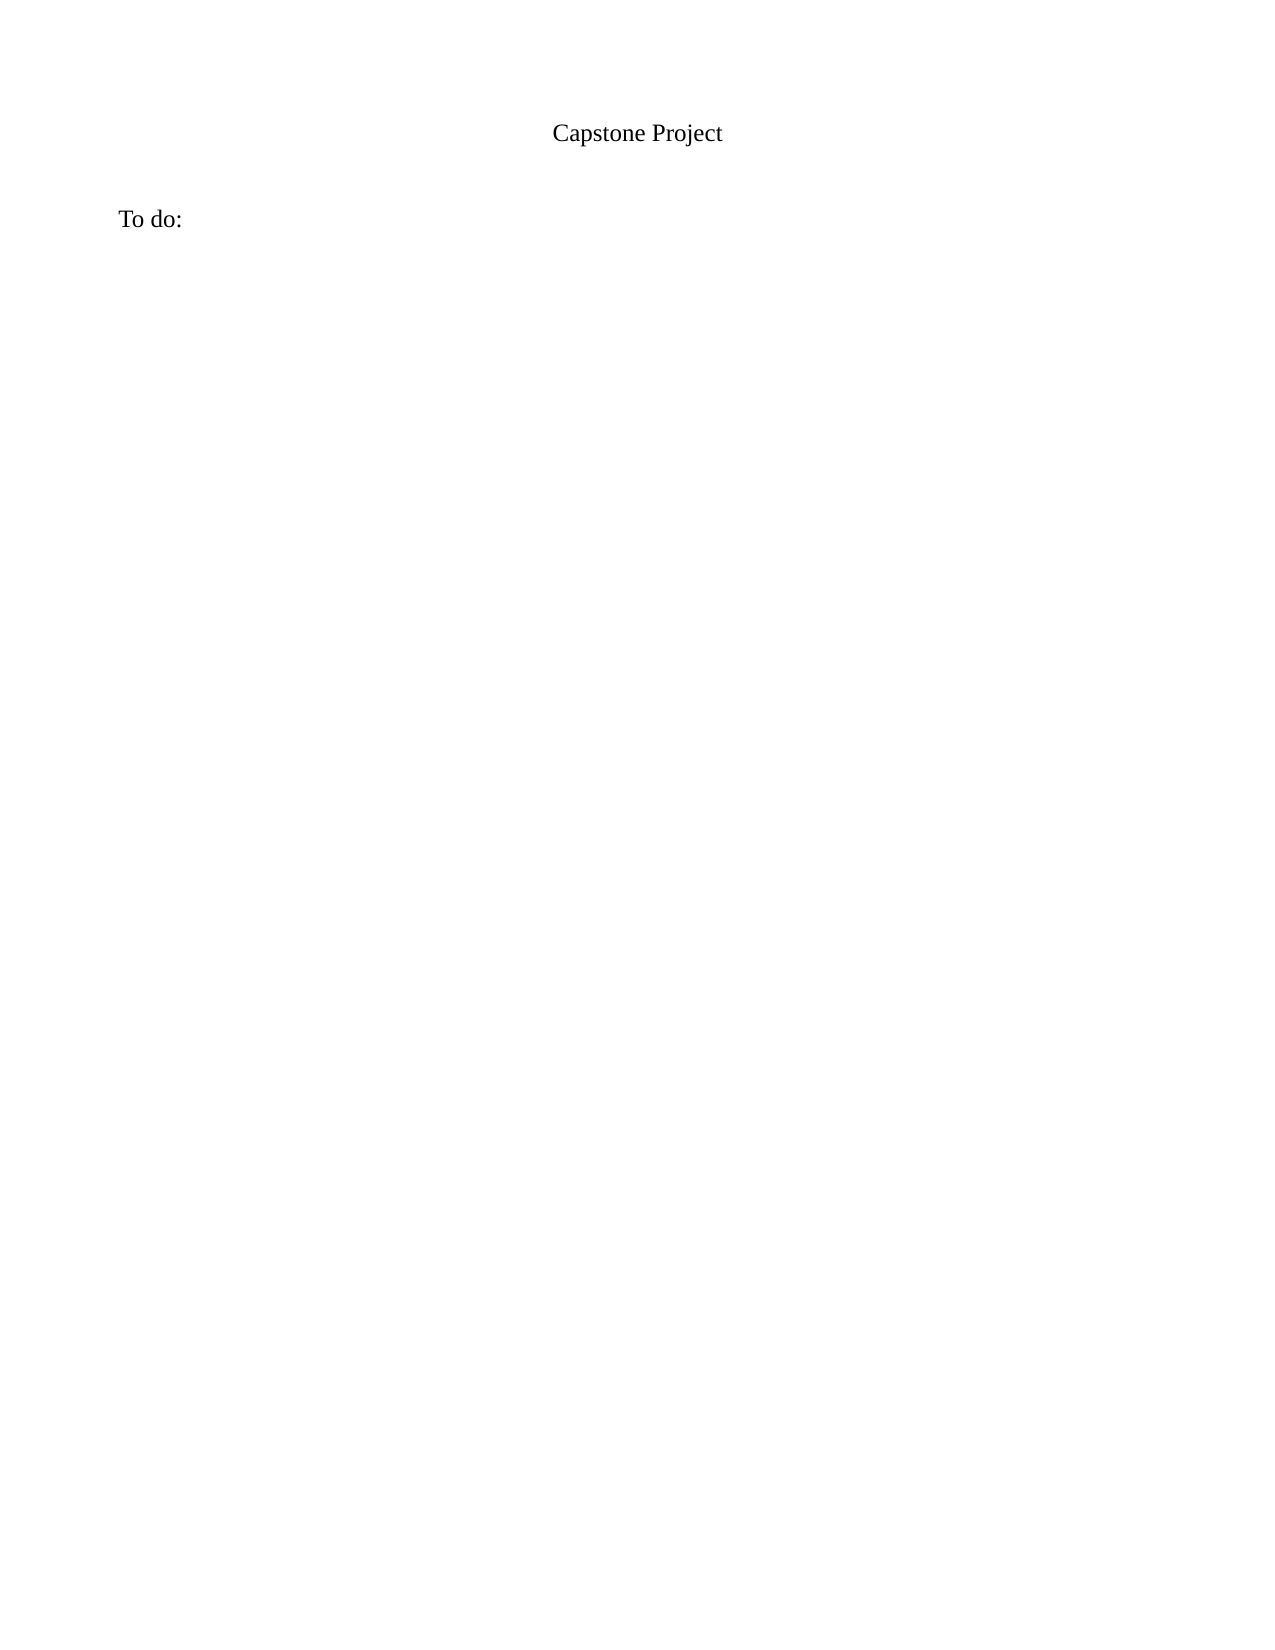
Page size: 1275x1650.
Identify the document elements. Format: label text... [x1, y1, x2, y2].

text Capstone Project [118, 118, 1157, 147]
text To do: [118, 204, 1157, 233]
